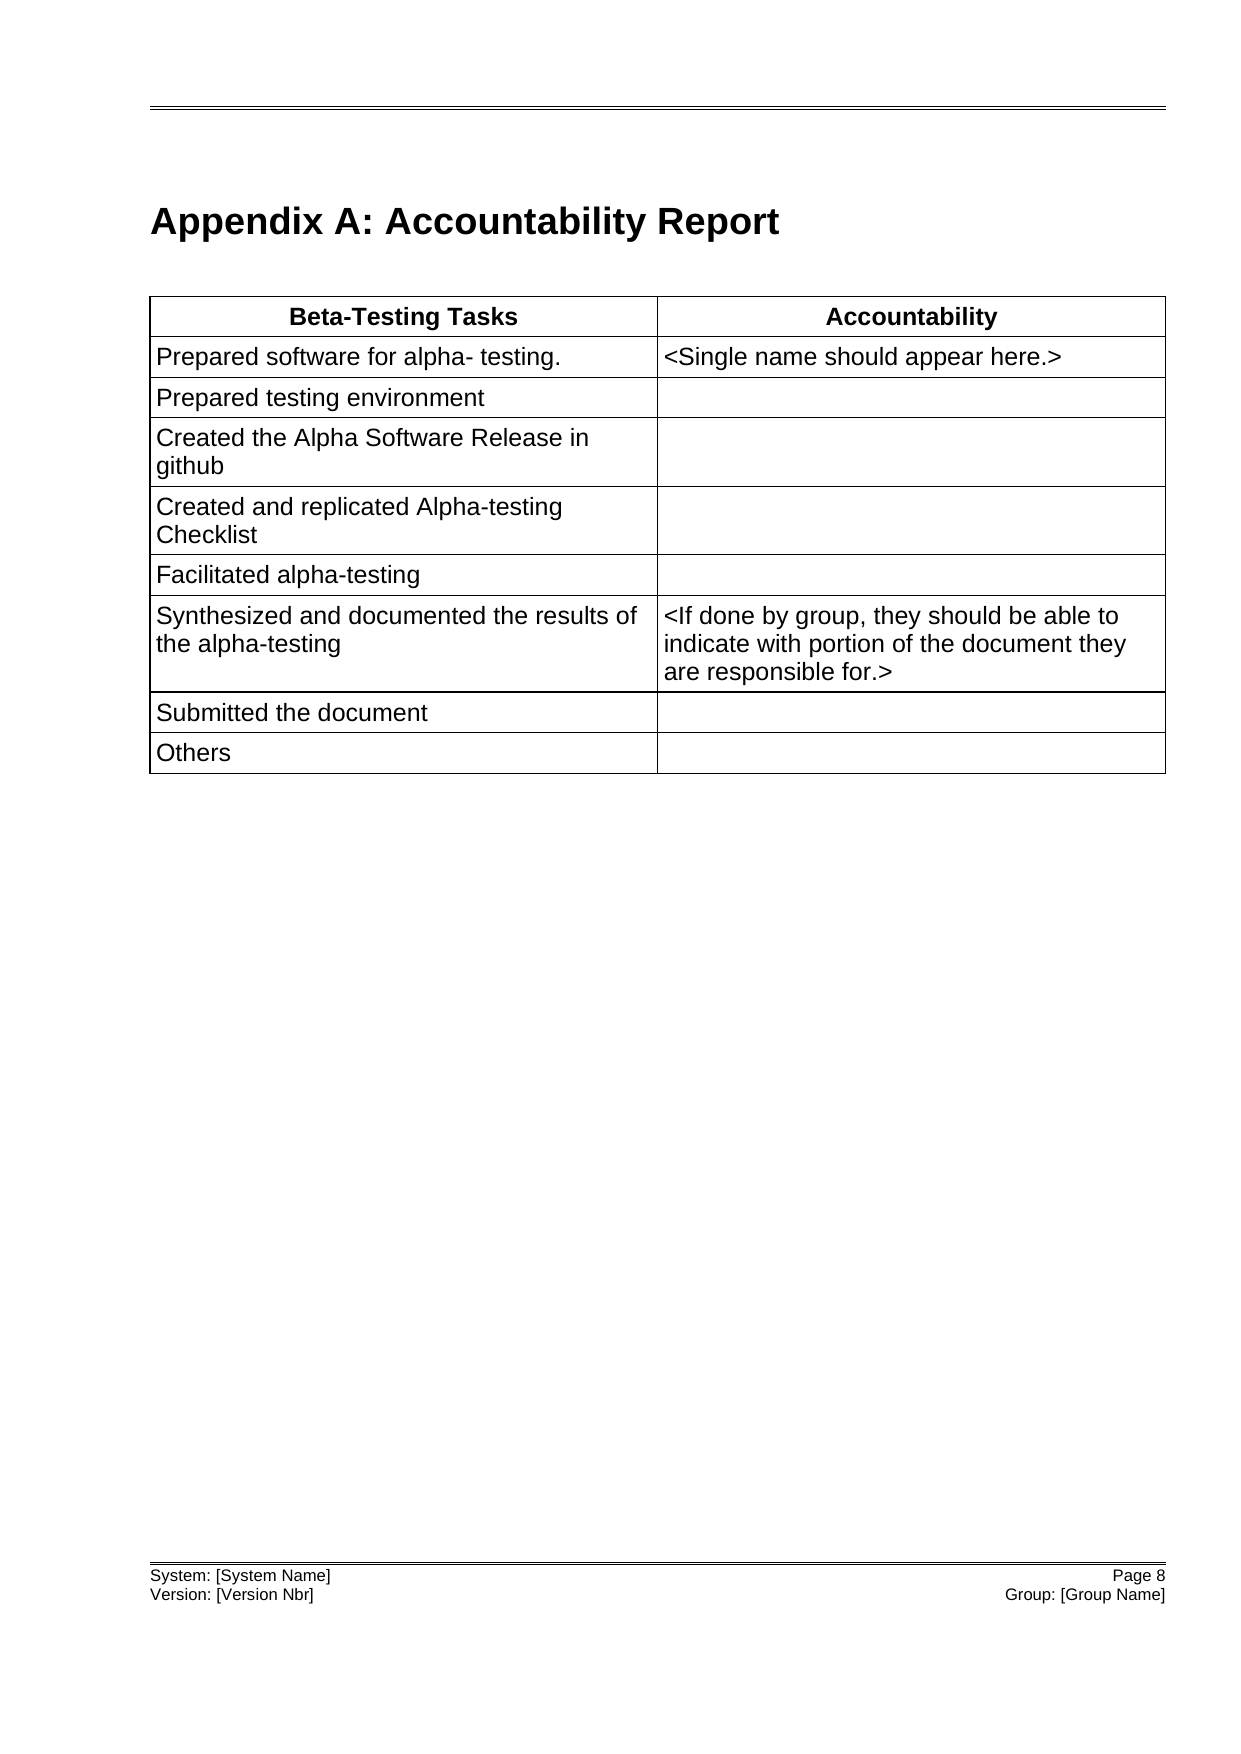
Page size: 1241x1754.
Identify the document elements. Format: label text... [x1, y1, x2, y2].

table_cell [658, 378, 1165, 417]
table_cell <Single name should appear here.> [658, 337, 1165, 377]
table_cell [658, 487, 1165, 554]
table_cell Created the Alpha Software Release in github [151, 418, 657, 486]
table_header Accountability [658, 297, 1165, 336]
subtitle Appendix A: Accountability Report [150, 200, 1166, 243]
table_cell [658, 555, 1165, 595]
table_cell Others [151, 733, 657, 772]
table_cell Prepared software for alpha- testing. [151, 337, 657, 377]
table_cell <If done by group, they should be able to indicate with portion of the document they are responsible for.> [658, 596, 1165, 691]
table_cell [658, 733, 1165, 772]
table_cell Submitted the document [151, 693, 657, 732]
table_header Beta-Testing Tasks [151, 297, 657, 336]
table_cell Facilitated alpha-testing [151, 555, 657, 595]
table_cell [658, 693, 1165, 732]
table_cell Created and replicated Alpha-testing Checklist [151, 487, 657, 554]
table_cell Prepared testing environment [151, 378, 657, 417]
table_cell [658, 418, 1165, 486]
table_cell Synthesized and documented the results of the alpha-testing [151, 596, 657, 691]
